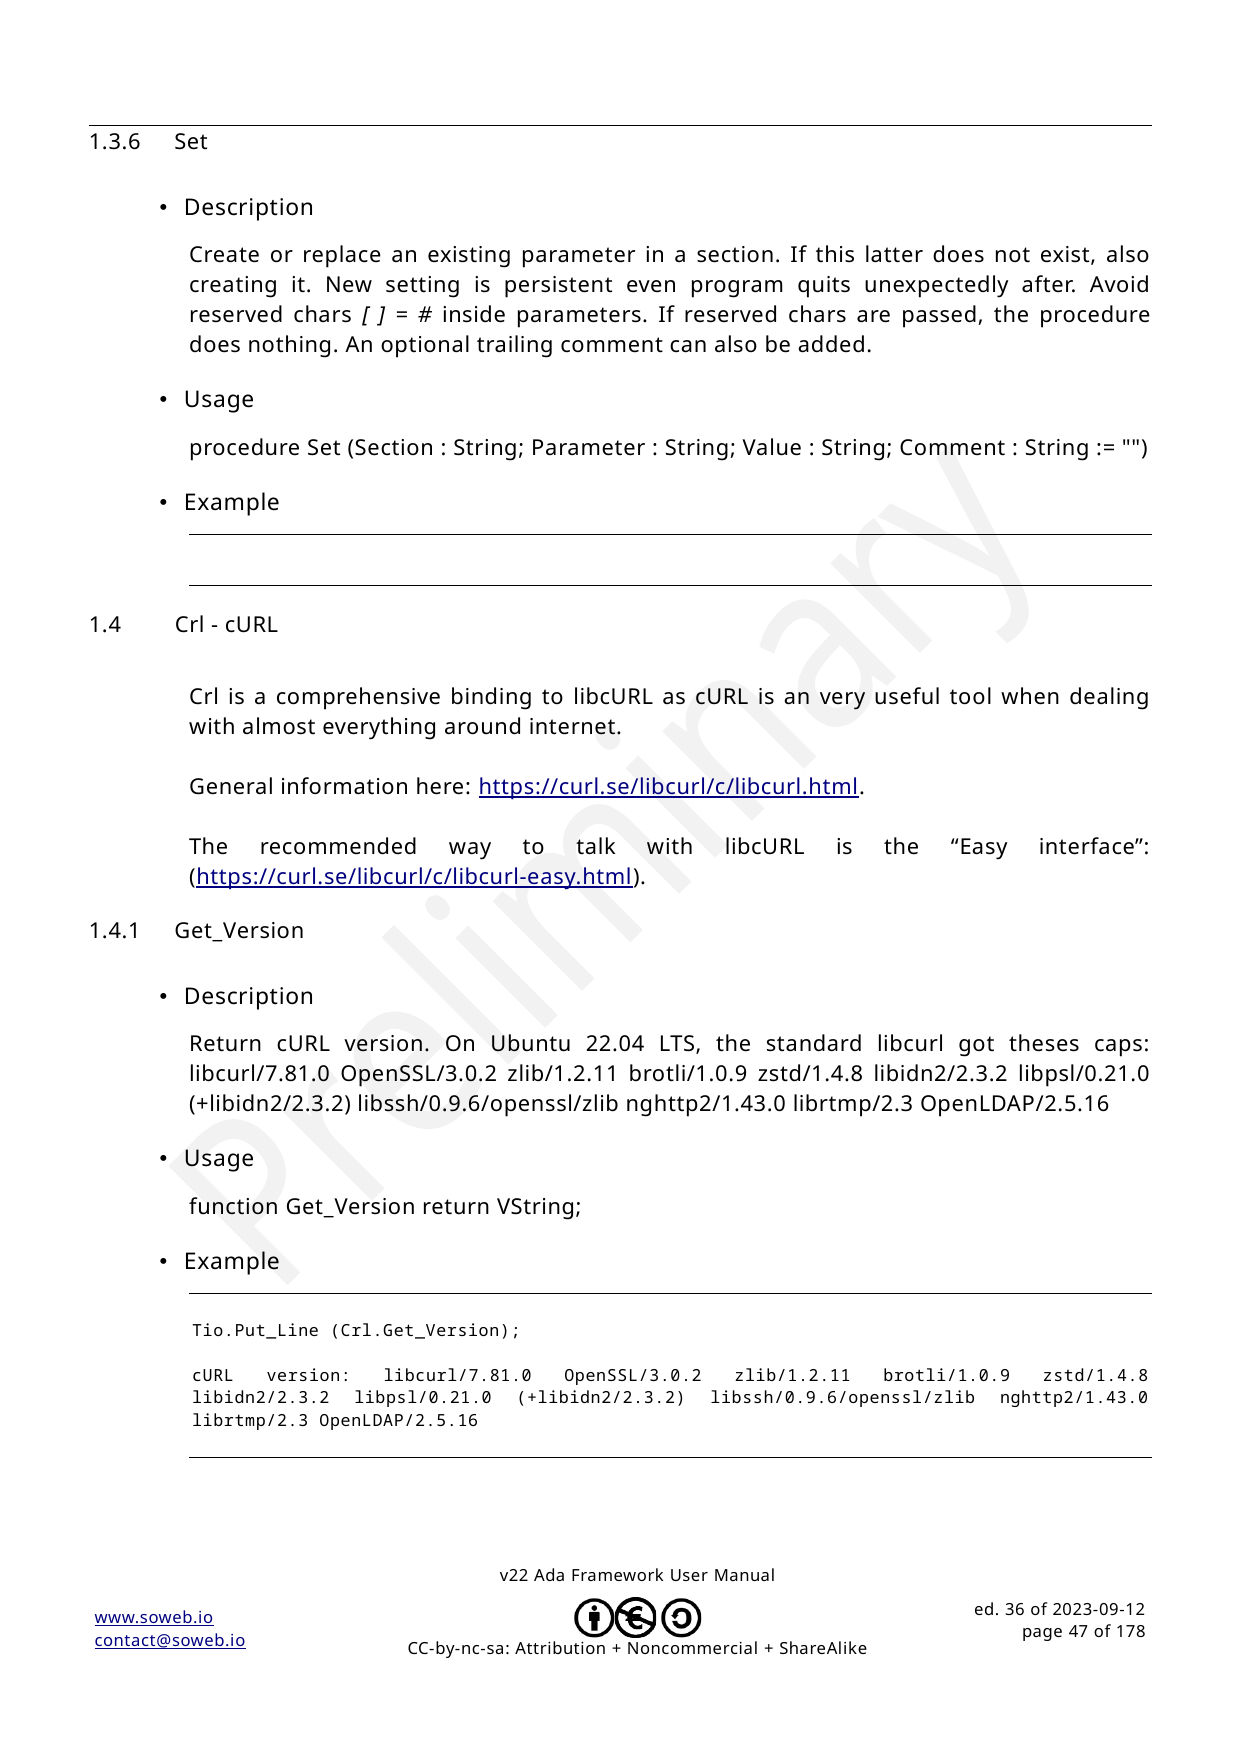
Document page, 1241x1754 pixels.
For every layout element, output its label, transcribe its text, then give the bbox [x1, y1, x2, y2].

subtitle [534, 914, 1152, 956]
text Return cURL version. On Ubuntu 22.04 LTS, the standard libcurl got theses caps: libcurl/7.81.0 OpenSSL/3.0.2 zlib/1.2.11 brotli/1.0.9 zstd/1.4.8 libidn2/2.3.2 libpsl/0.21.0 (+libidn2/2.3.2) libssh/0.9.6/openssl/zlib nghttp2/1.43.0 librtmp/2.3 OpenLDAP/2.5.16 [396, 1028, 1152, 1118]
subtitle [1015, 609, 1152, 639]
text function Get_Version return VString; [260, 1191, 1152, 1221]
subtitle Usage [275, 1142, 343, 1173]
text Create or replace an existing parameter in a section. If this latter does not exist, also creating it. New setting is persistent even program quits unexpectedly after. Avoid reserved chars [ ] = # inside parameters. If reserved chars are passed, the procedure does nothing. An optional trailing comment can also be added. [189, 239, 1152, 359]
text General information here: https://curl.se/libcurl/c/libcurl.html. [189, 771, 657, 801]
text General information here: https://curl.se/libcurl/c/libcurl.html. [655, 771, 725, 796]
subtitle [781, 619, 829, 639]
text Crl is a comprehensive binding to libcURL as cURL is an very useful tool when dealing with almost everything around internet. [735, 681, 1152, 741]
text function Get_Version return VString; [220, 1191, 260, 1212]
text The recommended way to talk with libcURL is the “Easy interface”: (https://curl.se/libcurl/c/libcurl-easy.html). [576, 831, 675, 891]
subtitle [523, 979, 1152, 1010]
text The recommended way to talk with libcURL is the “Easy interface”: (https://curl.se/libcurl/c/libcurl-easy.html). [189, 831, 564, 891]
text Crl is a comprehensive binding to libcURL as cURL is an very useful tool when dealing with almost everything around internet. [189, 681, 713, 741]
subtitle Set [88, 126, 1152, 167]
subtitle [972, 485, 1152, 517]
subtitle Usage [340, 1142, 1152, 1173]
list Tio.Put_Line (Crl.Get_Version); cURL version: libcurl/7.81.0 OpenSSL/3.0.2 zlib/1.2.11 brotli/1.0.9 zstd/1.4.8 libidn2/2.3.2 libpsl/0.21.0 (+libidn2/2.3.2) libssh/0.9.6/openssl/zlib nghttp2/1.43.0 librtmp/2.3 OpenLDAP/2.5.16 [189, 1294, 1152, 1457]
subtitle Usage [159, 383, 1152, 414]
text The recommended way to talk with libcURL is the “Easy interface”: (https://curl.se/libcurl/c/libcurl-easy.html). [643, 831, 1152, 891]
subtitle Example [159, 1244, 277, 1276]
subtitle Get_Version [88, 914, 546, 956]
text Return cURL version. On Ubuntu 22.04 LTS, the standard libcurl got theses caps: libcurl/7.81.0 OpenSSL/3.0.2 zlib/1.2.11 brotli/1.0.9 zstd/1.4.8 libidn2/2.3.2 libpsl/0.21.0 (+libidn2/2.3.2) libssh/0.9.6/openssl/zlib nghttp2/1.43.0 librtmp/2.3 OpenLDAP/2.5.16 [189, 1028, 393, 1118]
subtitle [450, 979, 526, 1010]
subtitle [830, 609, 904, 639]
text procedure Set (Section : String; Parameter : String; Value : String; Comment : String := "") [189, 432, 1152, 462]
subtitle Example [273, 1244, 1152, 1276]
text General information here: https://curl.se/libcurl/c/libcurl.html. [729, 771, 1152, 801]
subtitle Crl - cURL [88, 609, 780, 639]
text function Get_Version return VString; [189, 1191, 222, 1221]
subtitle Description [159, 979, 452, 1010]
picture [573, 1597, 657, 1638]
subtitle Usage [195, 1142, 267, 1173]
picture [660, 1597, 702, 1638]
text Crl is a comprehensive binding to libcURL as cURL is an very useful tool when dealing with almost everything around internet. [699, 700, 775, 741]
subtitle [902, 609, 1010, 639]
subtitle Example [159, 485, 967, 517]
subtitle Description [159, 190, 1152, 221]
subtitle Usage [159, 1142, 191, 1173]
